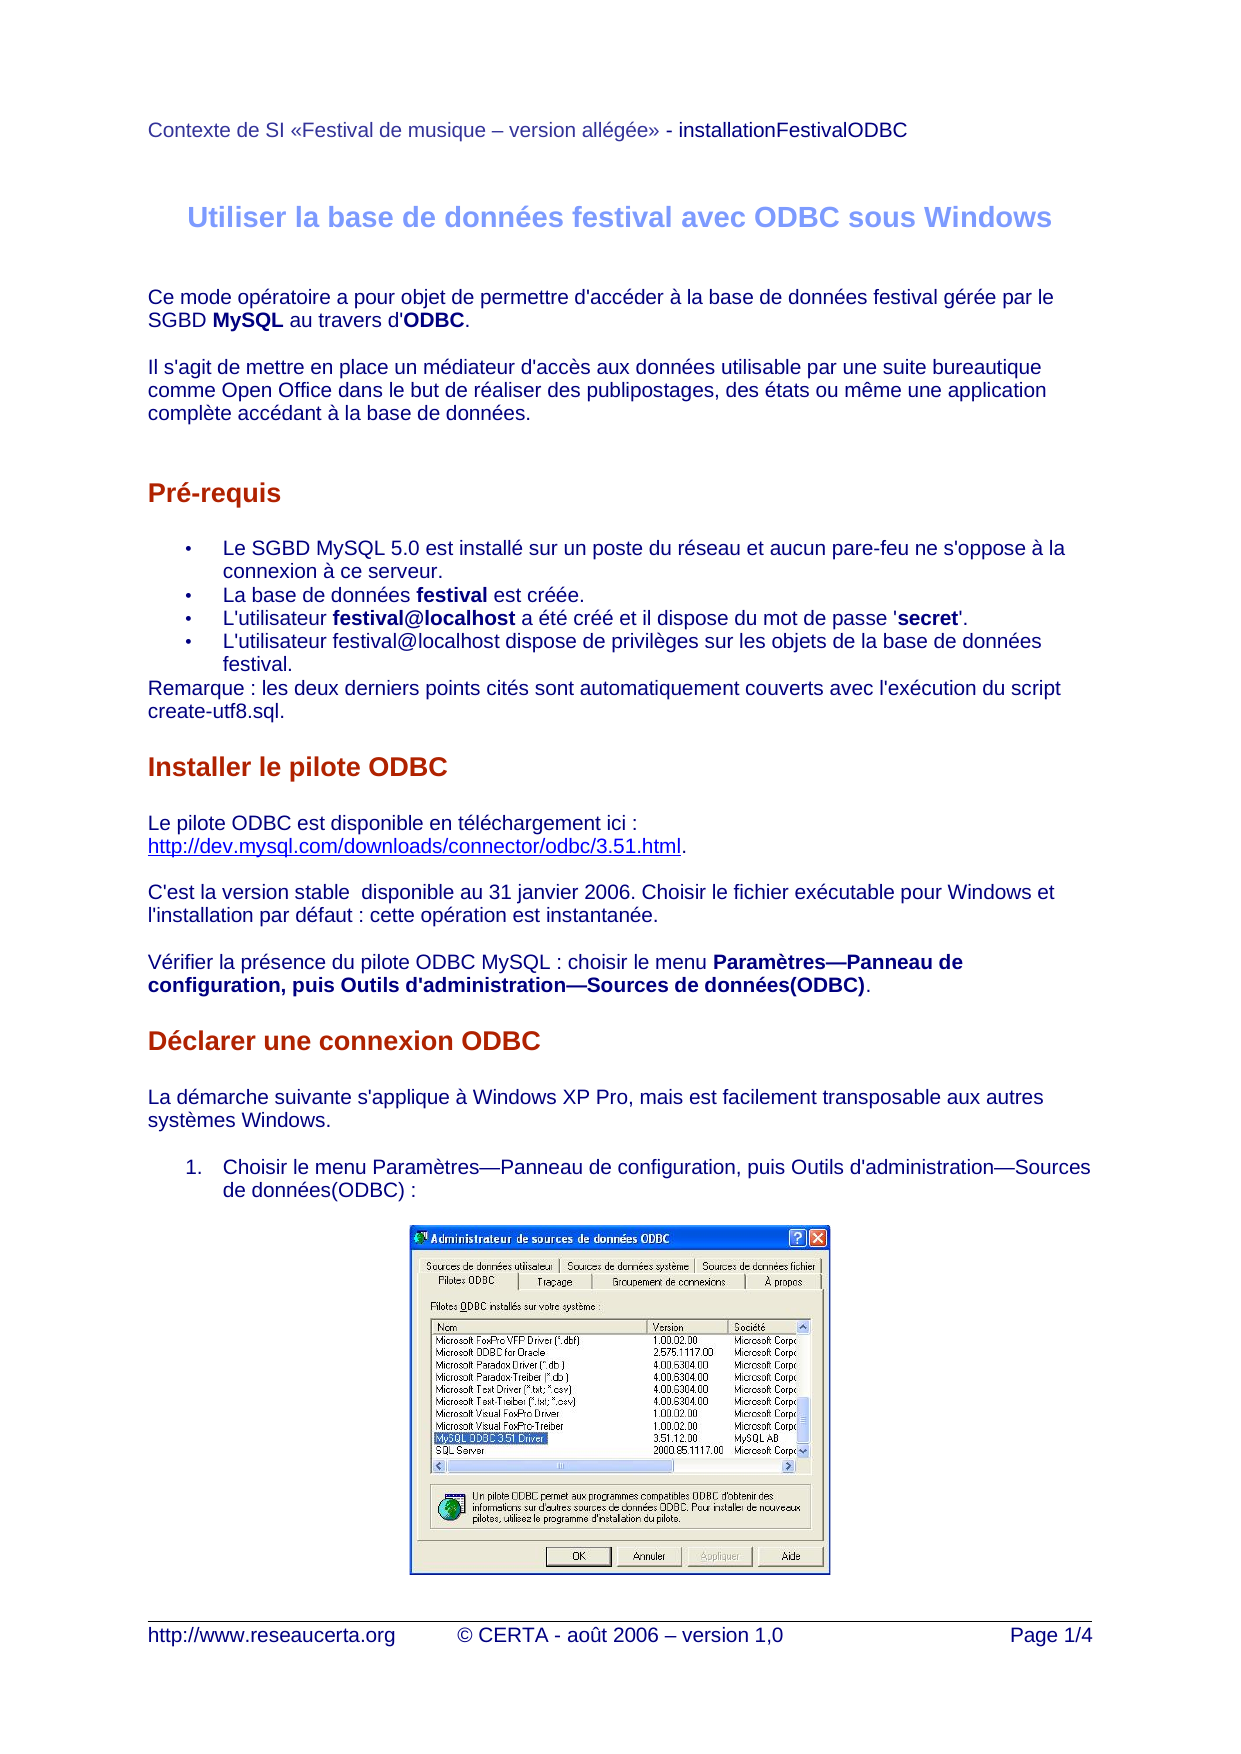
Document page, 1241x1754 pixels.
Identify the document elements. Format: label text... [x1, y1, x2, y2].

subtitle Déclarer une connexion ODBC [148, 1026, 1092, 1056]
text Le pilote ODBC est disponible en téléchargement ici : http://dev.mysql.com/downloads/connector/odbc/3.51.html. [148, 811, 1092, 858]
list L'utilisateur festival@localhost a été créé et il dispose du mot de passe 'secret'. [185, 607, 1092, 630]
text Remarque : les deux derniers points cités sont automatiquement couverts avec l'exécution du script [148, 676, 1092, 699]
list Choisir le menu Paramètres—Panneau de configuration, puis Outils d'administration—Sources de données(ODBC) : [185, 1155, 1092, 1202]
picture [409, 1225, 831, 1575]
text Vérifier la présence du pilote ODBC MySQL : choisir le menu Paramètres—Panneau de configuration, puis Outils d'administration—Sources de données(ODBC). [148, 951, 1092, 997]
text La démarche suivante s'applique à Windows XP Pro, mais est facilement transposable aux autres systèmes Windows. [148, 1086, 1092, 1132]
text Ce mode opératoire a pour objet de permettre d'accéder à la base de données festival gérée par le SGBD MySQL au travers d'ODBC. [148, 286, 1092, 332]
subtitle Installer le pilote ODBC [148, 752, 1092, 782]
text Il s'agit de mettre en place un médiateur d'accès aux données utilisable par une suite bureautique comme Open Office dans le but de réaliser des publipostages, des états ou même une application complète accédant à la base de données. [148, 355, 1092, 425]
list L'utilisateur festival@localhost dispose de privilèges sur les objets de la base de données festival. [185, 630, 1092, 676]
list La base de données festival est créée. [185, 583, 1092, 607]
text create-utf8.sql. [148, 699, 1092, 723]
subtitle Utiliser la base de données festival avec ODBC sous Windows [148, 201, 1092, 233]
list Le SGBD MySQL 5.0 est installé sur un poste du réseau et aucun pare-feu ne s'oppose à la connexion à ce serveur. [185, 537, 1092, 583]
subtitle Pré-requis [148, 477, 1092, 508]
text C'est la version stable disponible au 31 janvier 2006. Choisir le fichier exécutable pour Windows et l'installation par défaut : cette opération est instantanée. [148, 881, 1092, 927]
